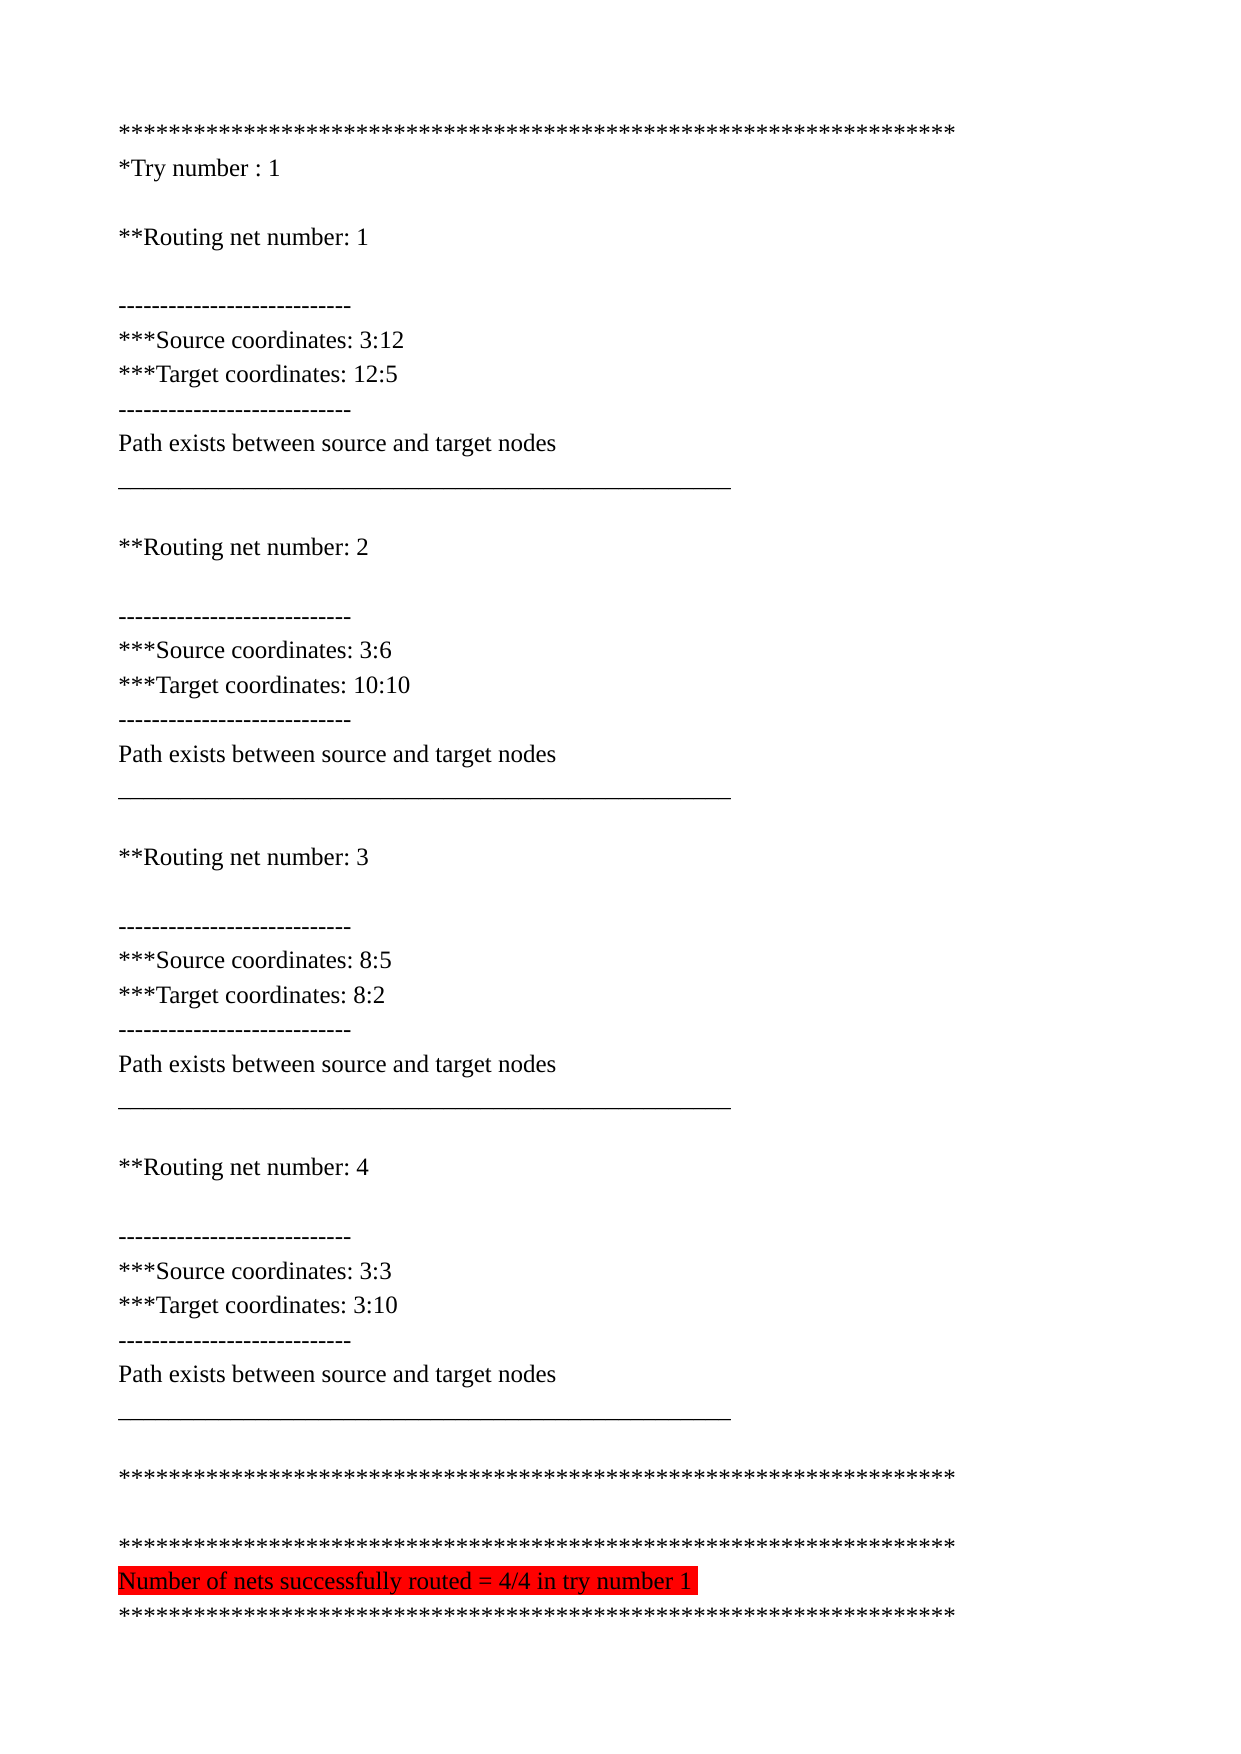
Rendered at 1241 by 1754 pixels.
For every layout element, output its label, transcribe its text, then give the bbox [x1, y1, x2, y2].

text ******************************************************************* [118, 1532, 1122, 1561]
text _________________________________________________ [118, 463, 1122, 492]
text ***Source coordinates: 3:6 [118, 635, 1122, 664]
text _________________________________________________ [118, 1083, 1122, 1112]
text ---------------------------- [118, 704, 1122, 733]
text ***Target coordinates: 3:10 [118, 1290, 1122, 1319]
text Path exists between source and target nodes [118, 739, 1122, 767]
text Number of nets successfully routed = 4/4 in try number 1 [118, 1566, 1122, 1595]
text ---------------------------- [118, 394, 1122, 423]
text ---------------------------- [118, 601, 1122, 629]
text ***Target coordinates: 10:10 [118, 670, 1122, 698]
text ***Source coordinates: 3:12 [118, 325, 1122, 354]
text ---------------------------- [118, 1221, 1122, 1250]
text _________________________________________________ [118, 1394, 1122, 1423]
text **Routing net number: 4 [118, 1152, 1122, 1181]
text ---------------------------- [118, 291, 1122, 319]
text ***Target coordinates: 8:2 [118, 980, 1122, 1009]
text ***Source coordinates: 3:3 [118, 1256, 1122, 1285]
text _________________________________________________ [118, 773, 1122, 802]
text **Routing net number: 3 [118, 842, 1122, 871]
text Path exists between source and target nodes [118, 428, 1122, 457]
text ******************************************************************* [118, 1601, 1122, 1629]
text *Try number : 1 [118, 153, 1122, 181]
text ***Target coordinates: 12:5 [118, 359, 1122, 388]
text **Routing net number: 1 [118, 222, 1122, 250]
text ******************************************************************* [118, 118, 1122, 147]
text **Routing net number: 2 [118, 532, 1122, 561]
text Path exists between source and target nodes [118, 1049, 1122, 1078]
text Path exists between source and target nodes [118, 1359, 1122, 1388]
text ---------------------------- [118, 911, 1122, 940]
text ******************************************************************* [118, 1463, 1122, 1492]
text ---------------------------- [118, 1325, 1122, 1354]
text ---------------------------- [118, 1014, 1122, 1043]
text ***Source coordinates: 8:5 [118, 946, 1122, 974]
